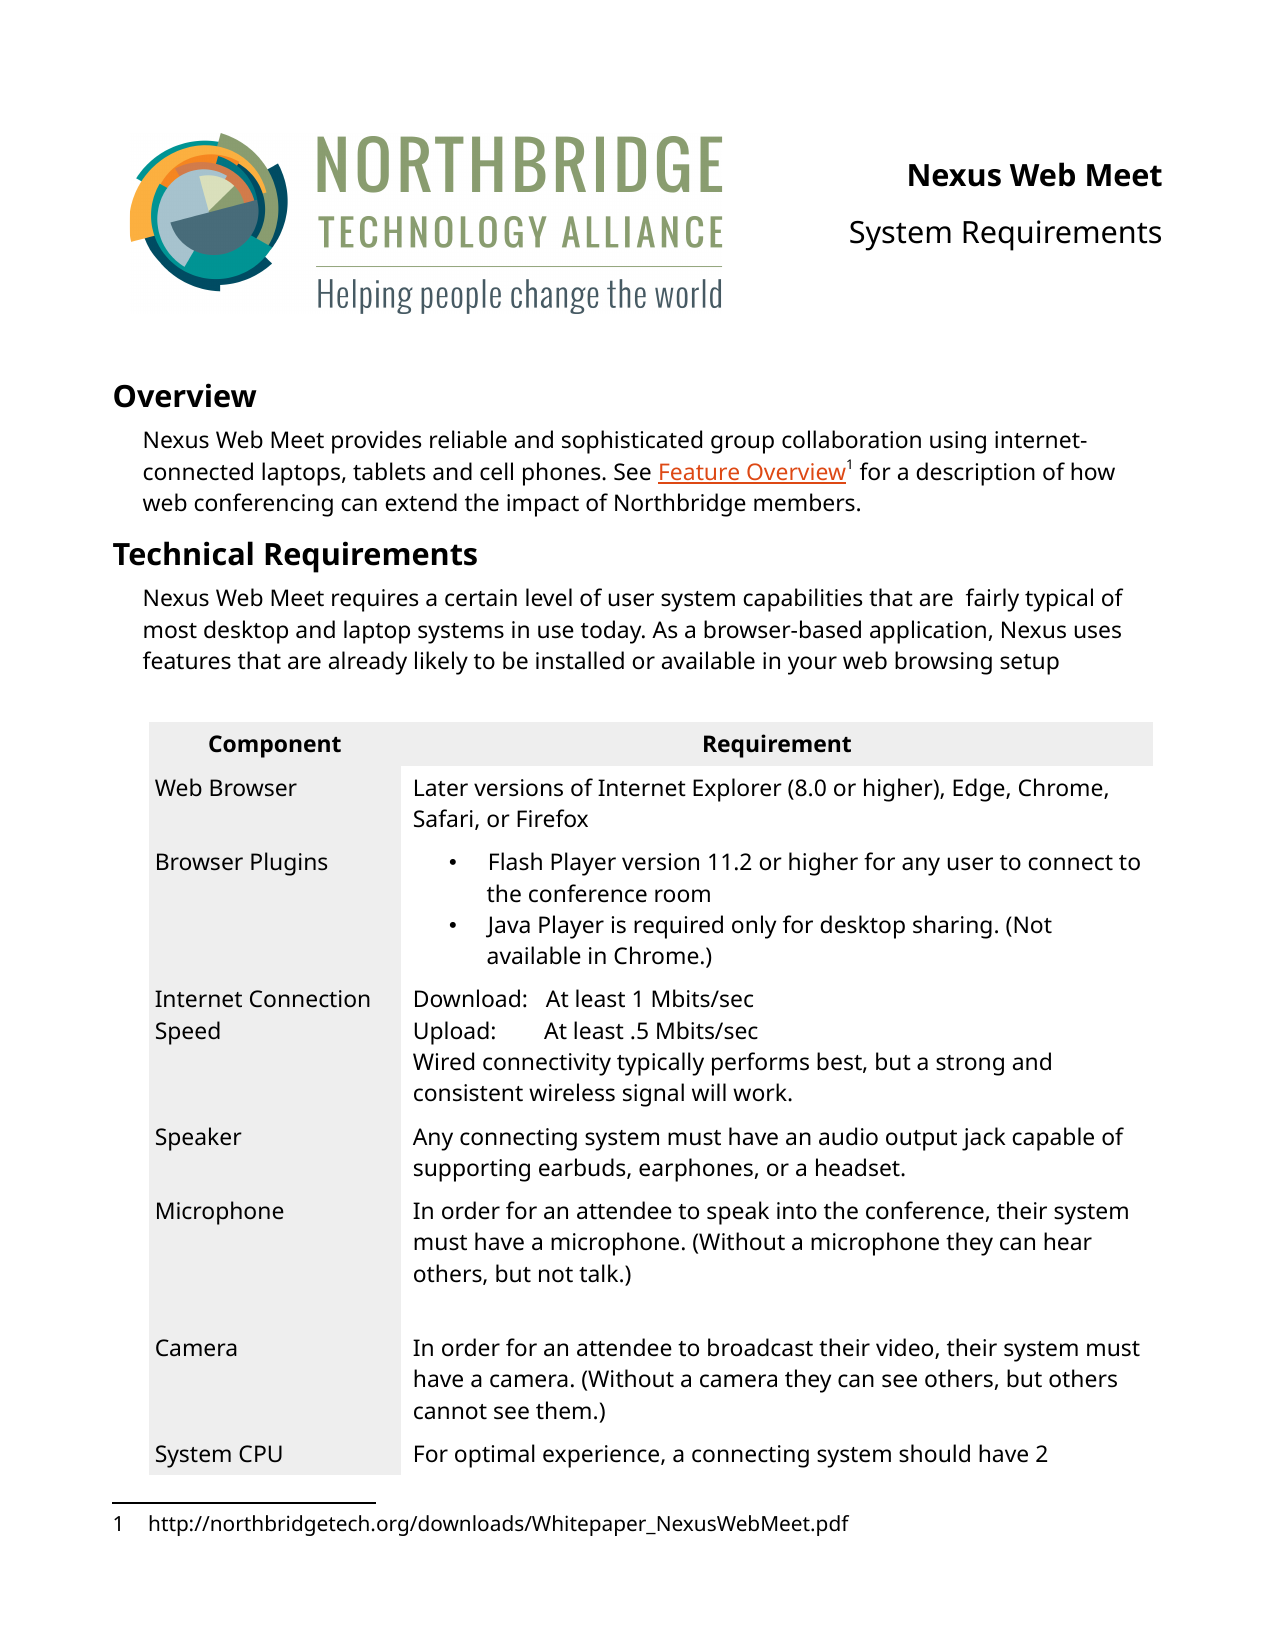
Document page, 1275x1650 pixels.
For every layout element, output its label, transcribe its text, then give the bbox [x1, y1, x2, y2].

table_cell Speaker [149, 1114, 401, 1189]
table_cell Microphone [149, 1189, 401, 1326]
text Nexus Web Meet requires a certain level of user system capabilities that are fairly typical of most desktop and laptop systems in use today. As a browser-based application, Nexus uses features that are already likely to be installed or available in your web browsing setup [142, 582, 1162, 676]
table_cell Camera [149, 1326, 401, 1432]
table_header Component [149, 722, 401, 766]
picture [129, 133, 723, 314]
table_cell Internet Connection Speed [149, 977, 401, 1114]
table_cell System CPU [149, 1432, 401, 1475]
table_cell Any connecting system must have an audio output jack capable of supporting earbuds, earphones, or a headset. [401, 1114, 1153, 1189]
table_cell Download: At least 1 Mbits/sec Upload: At least .5 Mbits/sec Wired connectivity typically performs best, but a strong and consistent wireless signal will work. [401, 977, 1153, 1114]
text Nexus Web Meet provides reliable and sophisticated group collaboration using internet-connected laptops, tablets and cell phones. See Feature Overview for a description of how web conferencing can extend the impact of Northbridge members. [142, 424, 1162, 518]
table_cell Flash Player version 11.2 or higher for any user to connect to the conference room Java Player is required only for desktop sharing. (Not available in Chrome.) [401, 840, 1153, 977]
text http://northbridgetech.org/downloads/Whitepaper_NexusWebMeet.pdf [112, 1509, 1162, 1537]
table_cell Web Browser [149, 766, 401, 840]
table_cell In order for an attendee to broadcast their video, their system must have a camera. (Without a camera they can see others, but others cannot see them.) [401, 1326, 1153, 1432]
table_cell Later versions of Internet Explorer (8.0 or higher), Edge, Chrome, Safari, or Firefox [401, 766, 1153, 840]
subtitle Overview [112, 375, 1162, 417]
subtitle Technical Requirements [112, 533, 1162, 575]
table_cell In order for an attendee to speak into the conference, their system must have a microphone. (Without a microphone they can hear others, but not talk.) [401, 1189, 1153, 1326]
table_cell Browser Plugins [149, 840, 401, 977]
table_cell For optimal experience, a connecting system should have 2 [401, 1432, 1153, 1475]
table_header Requirement [401, 722, 1153, 766]
